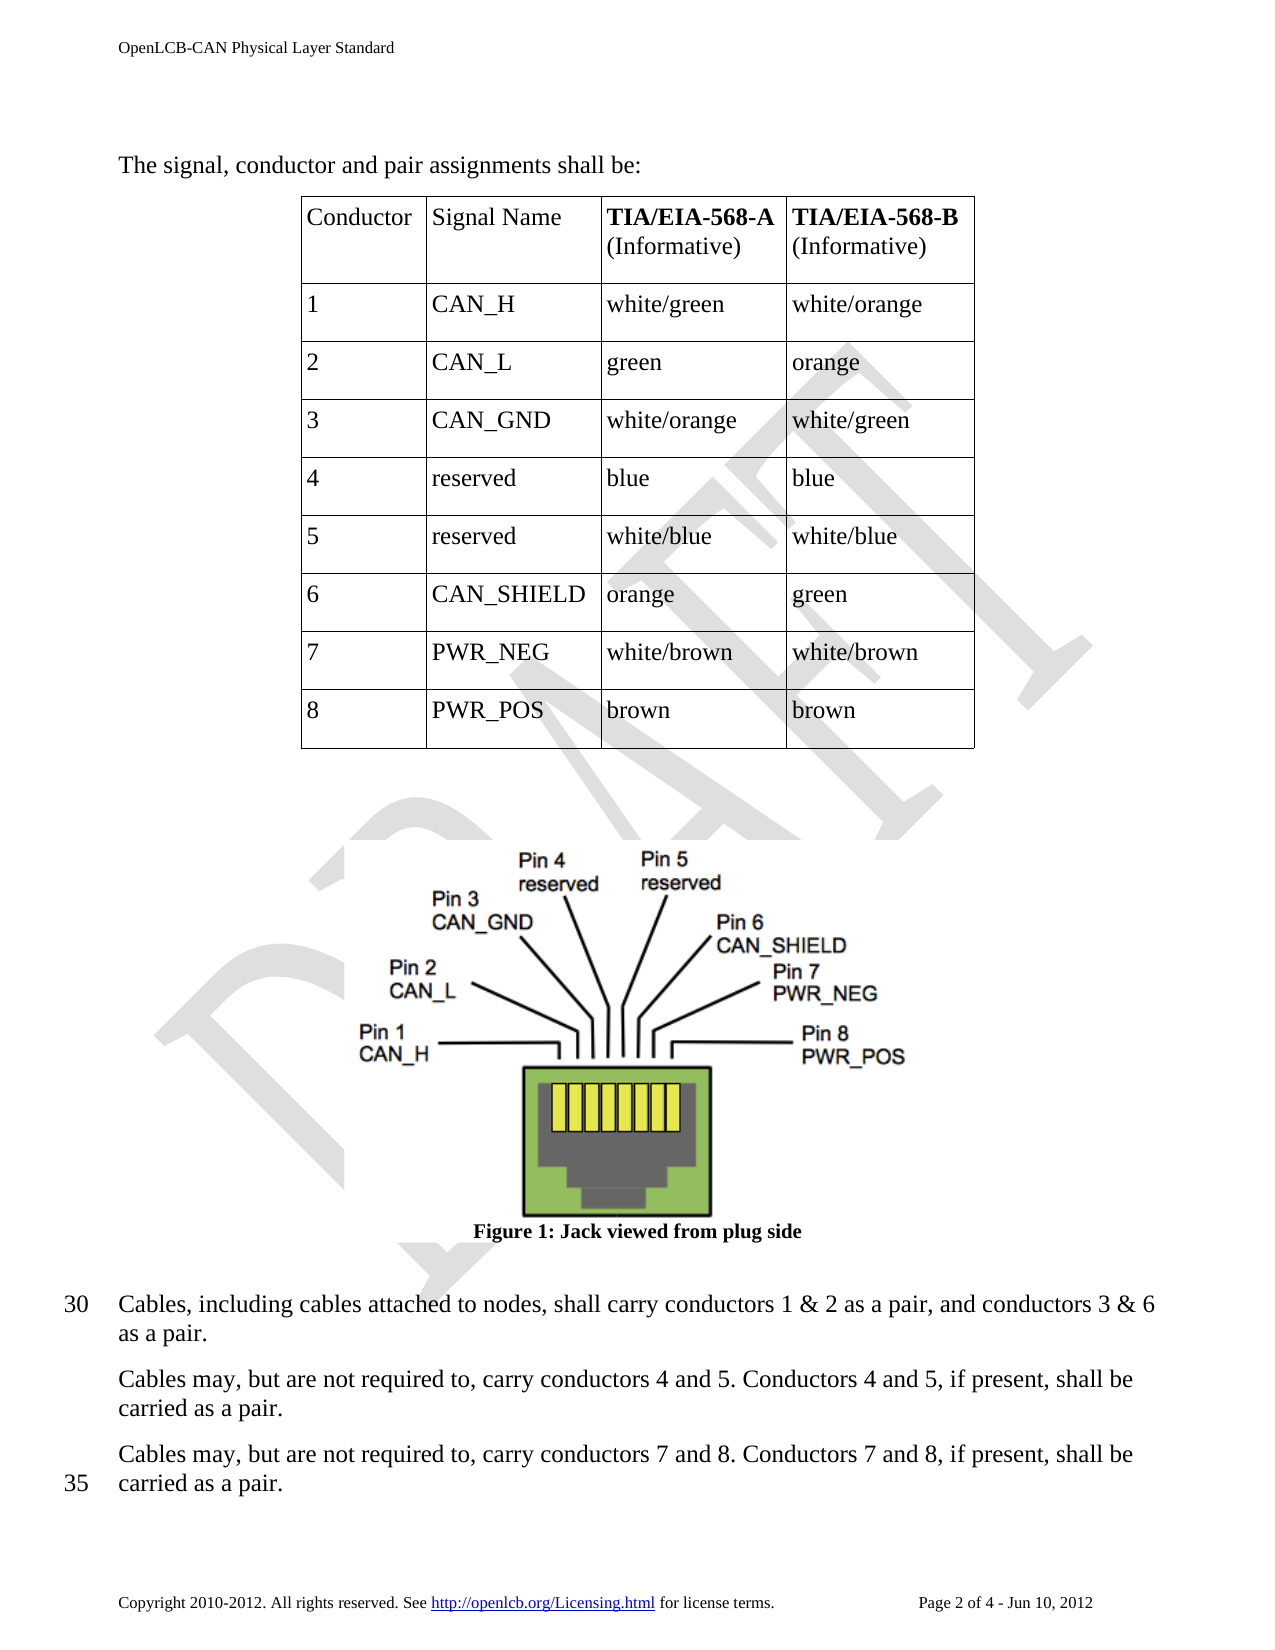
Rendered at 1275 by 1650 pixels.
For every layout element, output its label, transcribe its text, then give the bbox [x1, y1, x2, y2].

table_cell white/blue [787, 516, 934, 573]
table_cell [547, 703, 601, 747]
table_cell orange [787, 342, 846, 399]
table_cell 4 [302, 458, 426, 515]
table_cell white/brown [602, 632, 749, 689]
table_cell brown [602, 690, 786, 747]
table_cell brown [787, 727, 807, 747]
table_header TIA/EIA-568-B (Informative) [787, 197, 974, 283]
table_cell white/blue [665, 516, 786, 573]
table_cell white/blue [602, 516, 672, 573]
table_cell [735, 632, 786, 675]
text The signal, conductor and pair assignments shall be: [118, 150, 1157, 179]
table_cell 7 [302, 632, 426, 689]
table_cell blue [602, 458, 773, 515]
table_header TIA/EIA-568-A (Informative) [602, 197, 786, 283]
table_cell orange [850, 342, 974, 399]
table_cell white/green [787, 432, 818, 457]
table_cell CAN_GND [427, 400, 601, 457]
table_cell reserved [427, 516, 601, 573]
table_header Conductor [302, 197, 426, 283]
table_cell [677, 574, 786, 631]
table_cell white/orange [787, 284, 974, 341]
table_cell [757, 458, 786, 510]
table_cell 5 [302, 516, 426, 573]
table_cell orange [828, 374, 888, 399]
table_cell CAN_H [427, 284, 601, 341]
table_cell CAN_SHIELD [427, 574, 601, 631]
table_cell white/brown [804, 632, 974, 689]
table_cell white/orange [602, 400, 786, 457]
table_cell [583, 690, 601, 703]
table_cell brown [798, 690, 974, 747]
table_cell 8 [302, 690, 426, 747]
text Cables may, but are not required to, carry conductors 4 and 5. Conductors 4 and 5, if present, shall be carried as a pair. [118, 1364, 1157, 1422]
text Figure 1: Jack viewed from plug side [344, 1219, 931, 1243]
table_cell [920, 516, 974, 570]
table_cell PWR_NEG [427, 632, 601, 689]
table_cell orange [602, 574, 691, 631]
table_cell reserved [427, 458, 601, 515]
table_cell blue [787, 458, 876, 515]
table_header Signal Name [427, 197, 601, 283]
table_cell green [602, 342, 786, 399]
table_cell 2 [302, 342, 426, 399]
text Cables, including cables attached to nodes, shall carry conductors 1 & 2 as a pair, and conductors 3 & 6 as a pair. [118, 1289, 1157, 1347]
table_cell 6 [302, 574, 426, 631]
table_cell green [787, 574, 974, 631]
table_cell [862, 458, 974, 515]
table_cell 1 [302, 284, 426, 341]
table_cell PWR_POS [427, 690, 558, 747]
table_cell 3 [302, 400, 426, 457]
picture [344, 840, 931, 1219]
text Cables may, but are not required to, carry conductors 7 and 8. Conductors 7 and 8, if present, shall be carried as a pair. [118, 1439, 1157, 1497]
table_cell white/green [602, 284, 786, 341]
table_cell CAN_L [427, 342, 601, 399]
table_cell white/brown [787, 632, 818, 666]
table_cell white/green [815, 400, 974, 457]
